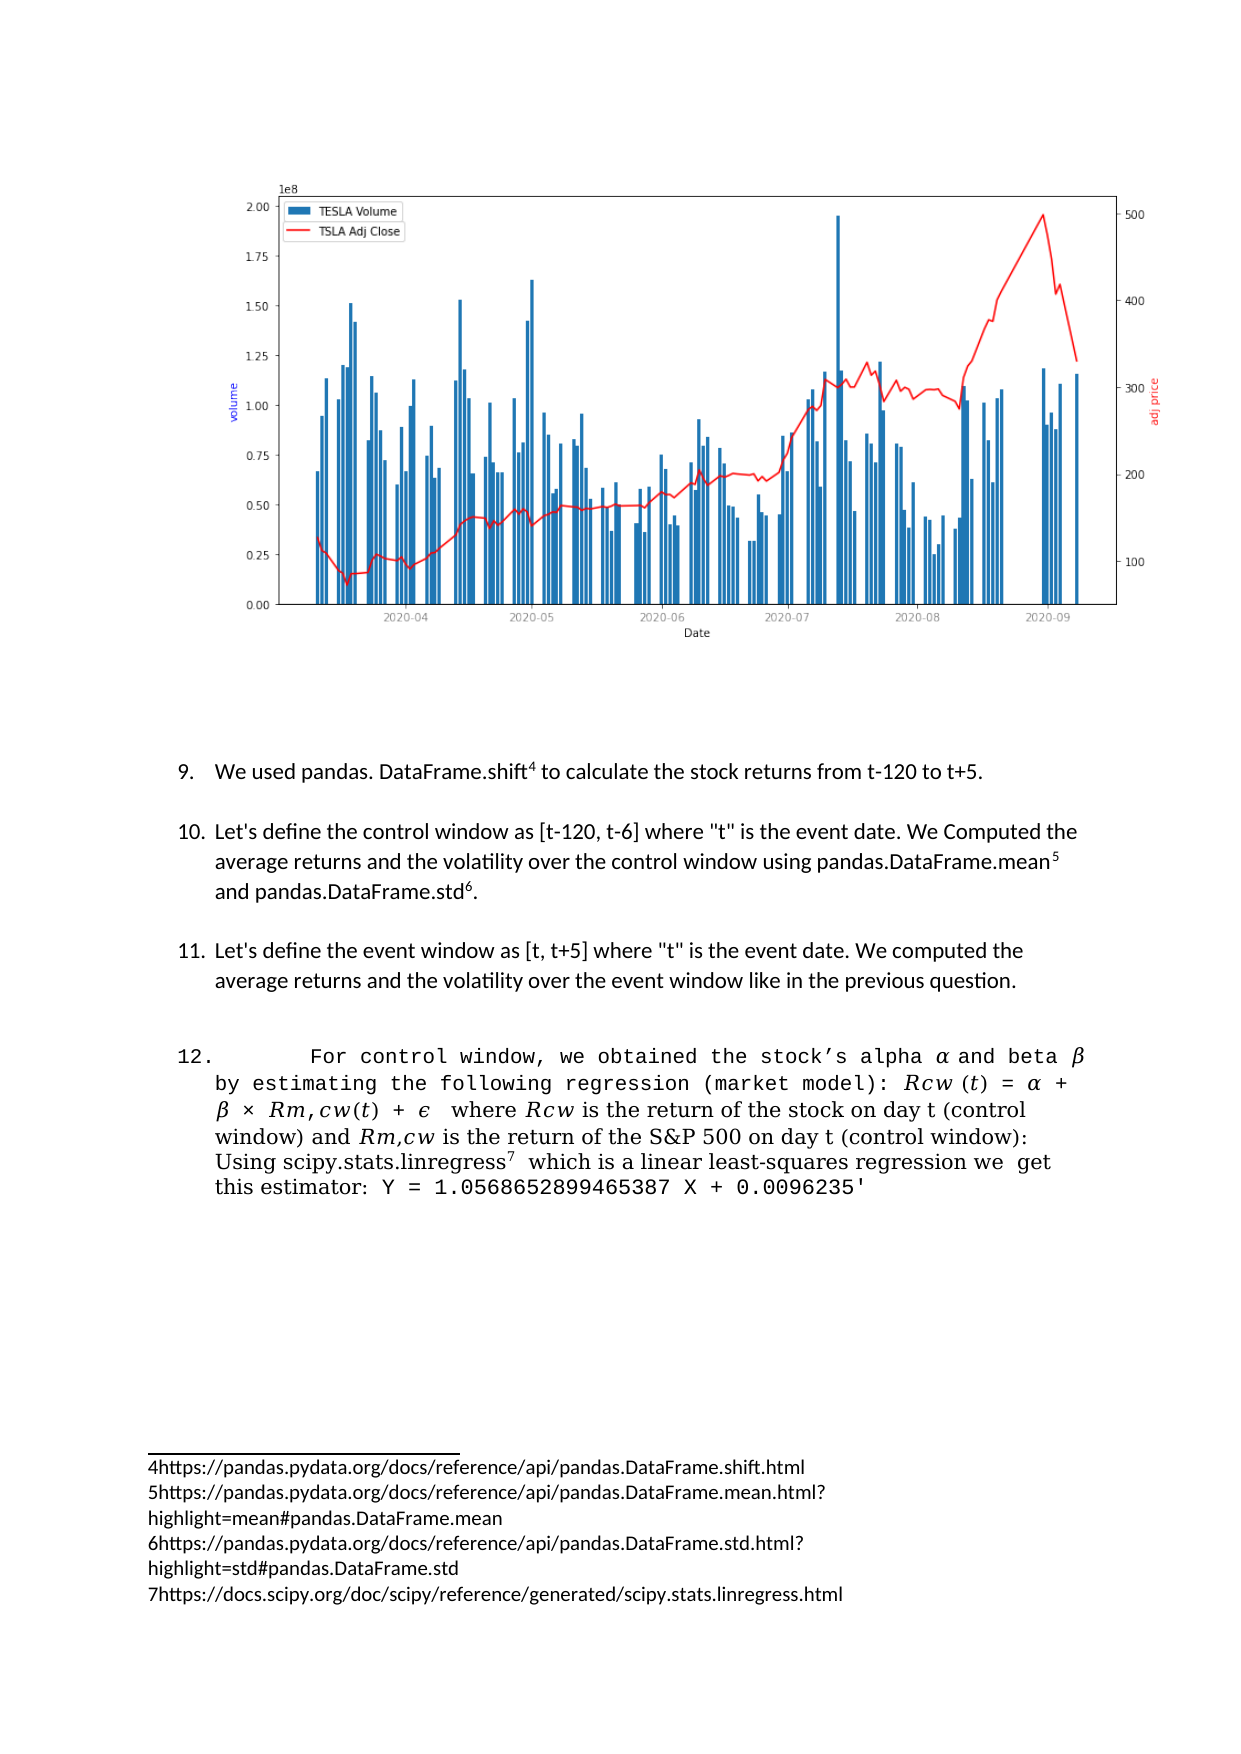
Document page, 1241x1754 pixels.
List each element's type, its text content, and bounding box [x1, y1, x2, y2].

list For control window, we obtained the stock’s alpha 𝛼 and beta 𝛽 by estimating the following regression (market model): 𝑅𝑐𝑤 (𝑡) = 𝛼 + 𝛽 × 𝑅𝑚,𝑐𝑤(𝑡) + 𝜖 where 𝑅𝑐𝑤 is the return of the stock on day t (control window) and 𝑅𝑚,𝑐𝑤 is the return of the S&P 500 on day t (control window): Using scipy.stats.linregress which is a linear least-squares regression we get this estimator: Y = 1.0568652899465387 X + 0.0096235' [177, 1043, 1093, 1201]
list We used pandas. DataFrame.shift to calculate the stock returns from t-120 to t+5. [177, 757, 1093, 785]
list https://pandas.pydata.org/docs/reference/api/pandas.DataFrame.shift.html [148, 1454, 1093, 1479]
list https://pandas.pydata.org/docs/reference/api/pandas.DataFrame.std.html?highlight=std#pandas.DataFrame.std [148, 1530, 1093, 1581]
list Let's define the control window as [t-120, t-6] where "t" is the event date. We Computed the average returns and the volatility over the control window using pandas.DataFrame.mean and pandas.DataFrame.std. [177, 817, 1093, 905]
list https://docs.scipy.org/doc/scipy/reference/generated/scipy.stats.linregress.html [148, 1581, 1093, 1606]
list Let's define the event window as [t, t+5] where "t" is the event date. We computed the average returns and the volatility over the event window like in the previous question. [177, 937, 1093, 994]
list https://pandas.pydata.org/docs/reference/api/pandas.DataFrame.mean.html?highlight=mean#pandas.DataFrame.mean [148, 1479, 1093, 1530]
